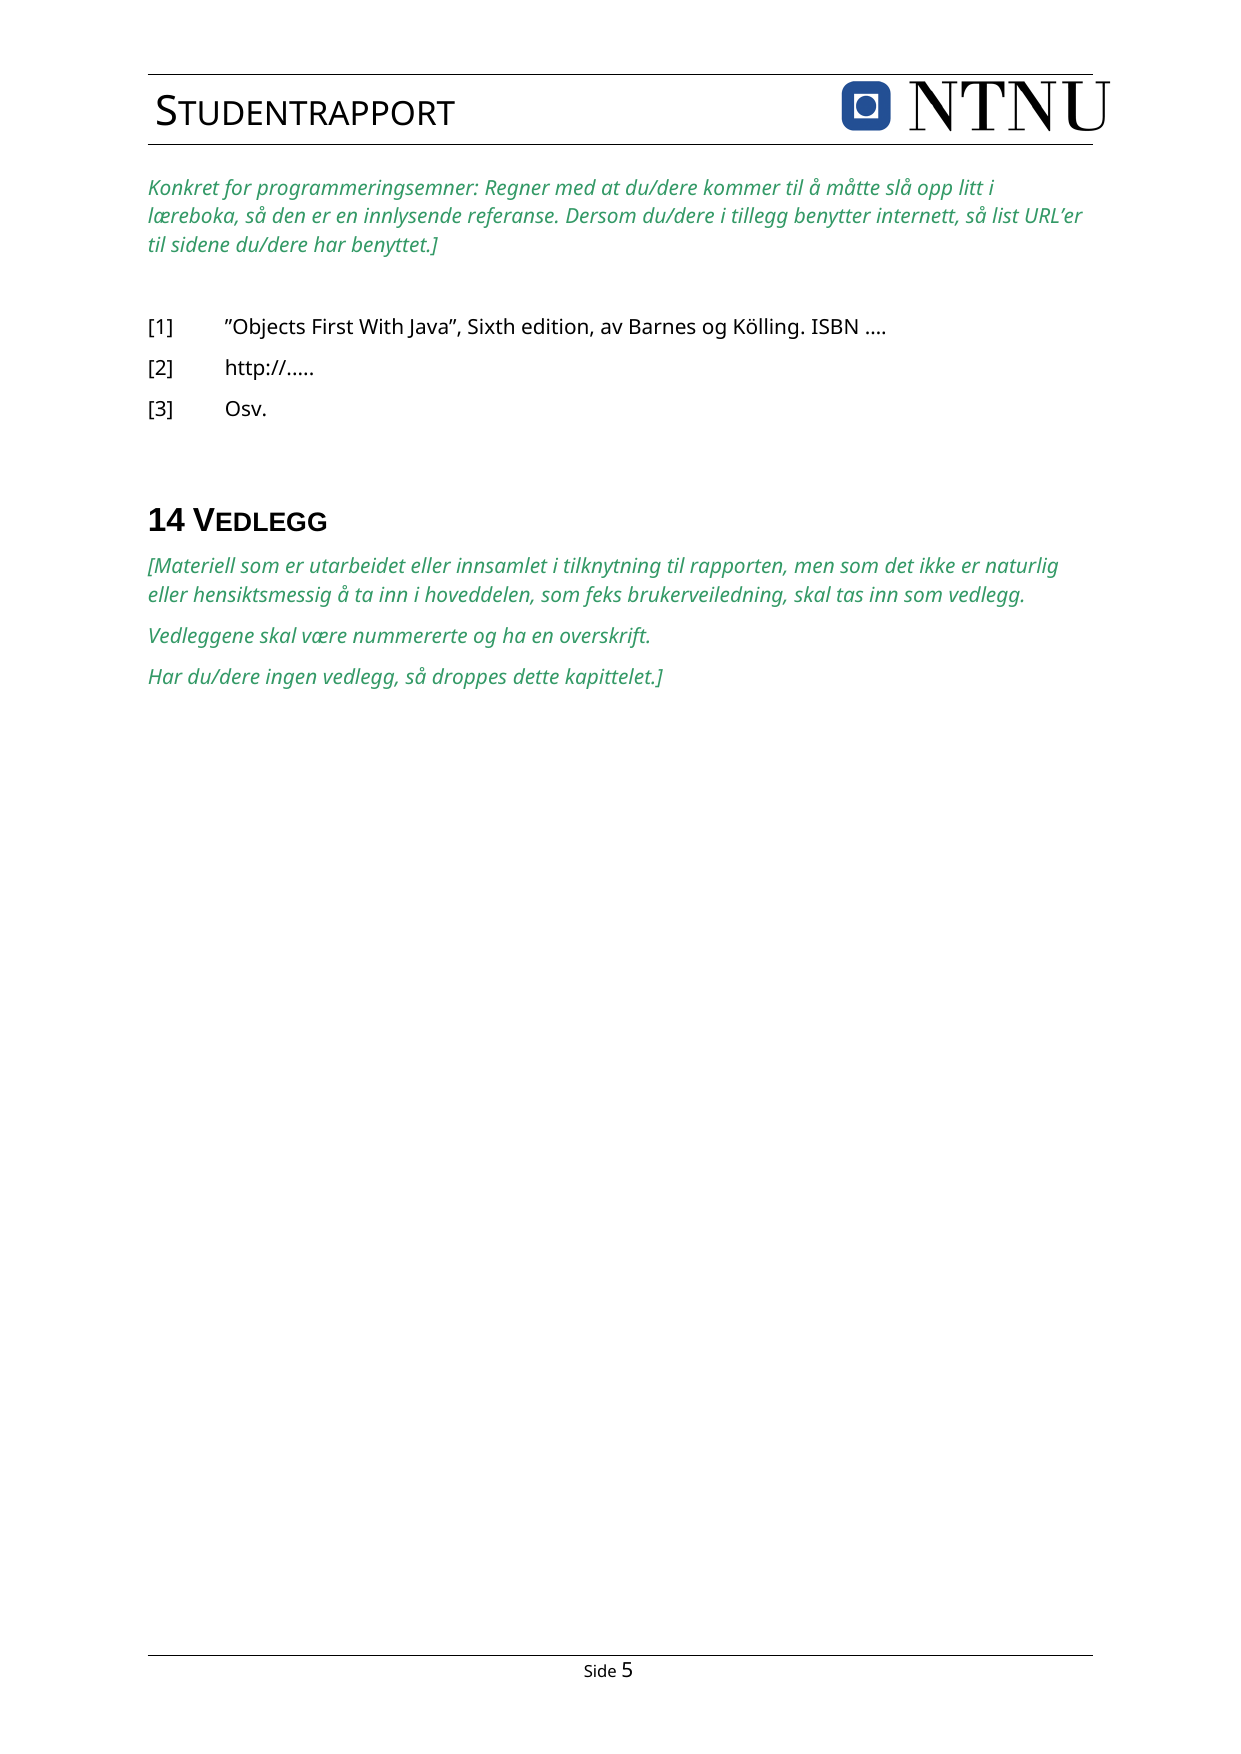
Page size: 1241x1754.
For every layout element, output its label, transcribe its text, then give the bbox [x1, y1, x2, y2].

text [Materiell som er utarbeidet eller innsamlet i tilknytning til rapporten, men som det ikke er naturlig eller hensiktsmessig å ta inn i hoveddelen, som feks brukerveiledning, skal tas inn som vedlegg. [148, 551, 1092, 608]
list http://..... [148, 353, 1092, 381]
picture [841, 81, 1111, 132]
list ”Objects First With Java”, Sixth edition, av Barnes og Kölling. ISBN …. [148, 312, 1092, 340]
text Konkret for programmeringsemner: Regner med at du/dere kommer til å måtte slå opp litt i læreboka, så den er en innlysende referanse. Dersom du/dere i tillegg benytter internett, så list URL’er til sidene du/dere har benyttet.] [148, 173, 1092, 258]
text Vedleggene skal være nummererte og ha en overskrift. [148, 621, 1092, 649]
list Osv. [148, 394, 1092, 422]
subtitle Vedlegg [148, 501, 1092, 539]
text Har du/dere ingen vedlegg, så droppes dette kapittelet.] [148, 662, 1092, 690]
